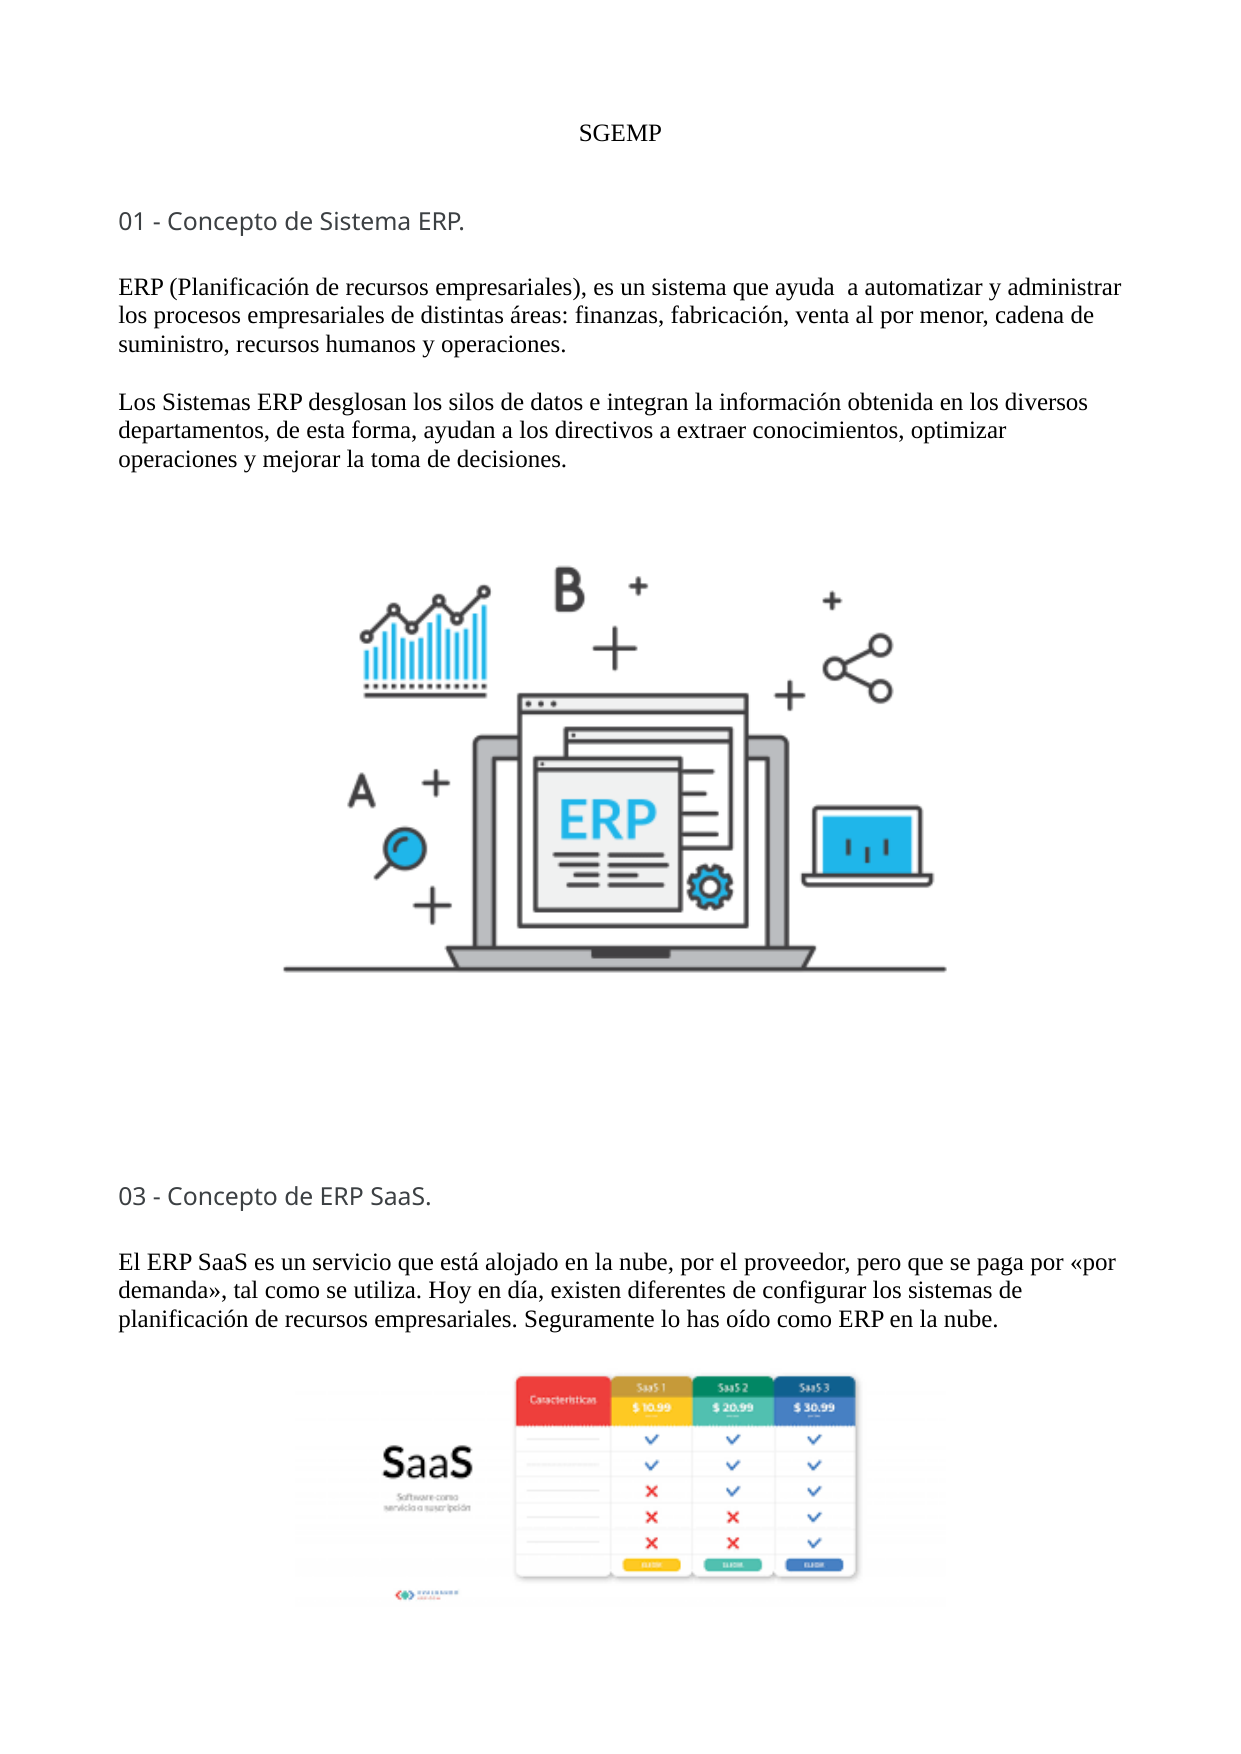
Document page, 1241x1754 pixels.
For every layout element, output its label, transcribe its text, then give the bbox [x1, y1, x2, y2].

text 01 - Concepto de Sistema ERP. [118, 204, 1122, 238]
text ERP (Planificación de recursos empresariales), es un sistema que ayuda a automatizar y administrar los procesos empresariales de distintas áreas: finanzas, fabricación, venta al por menor, cadena de suministro, recursos humanos y operaciones. [118, 272, 1122, 358]
picture [294, 1366, 946, 1607]
text SGEMP [118, 118, 1122, 147]
text El ERP SaaS es un servicio que está alojado en la nube, por el proveedor, pero que se paga por «por demanda», tal como se utiliza. Hoy en día, existen diferentes de configurar los sistemas de planificación de recursos empresariales. Seguramente lo has oído como ERP en la nube. [118, 1247, 1122, 1333]
text Los Sistemas ERP desglosan los silos de datos e integran la información obtenida en los diversos departamentos, de esta forma, ayudan a los directivos a extraer conocimientos, optimizar operaciones y mejorar la toma de decisiones. [118, 387, 1122, 473]
picture [240, 506, 1000, 1049]
text 03 - Concepto de ERP SaaS. [118, 1179, 1122, 1213]
